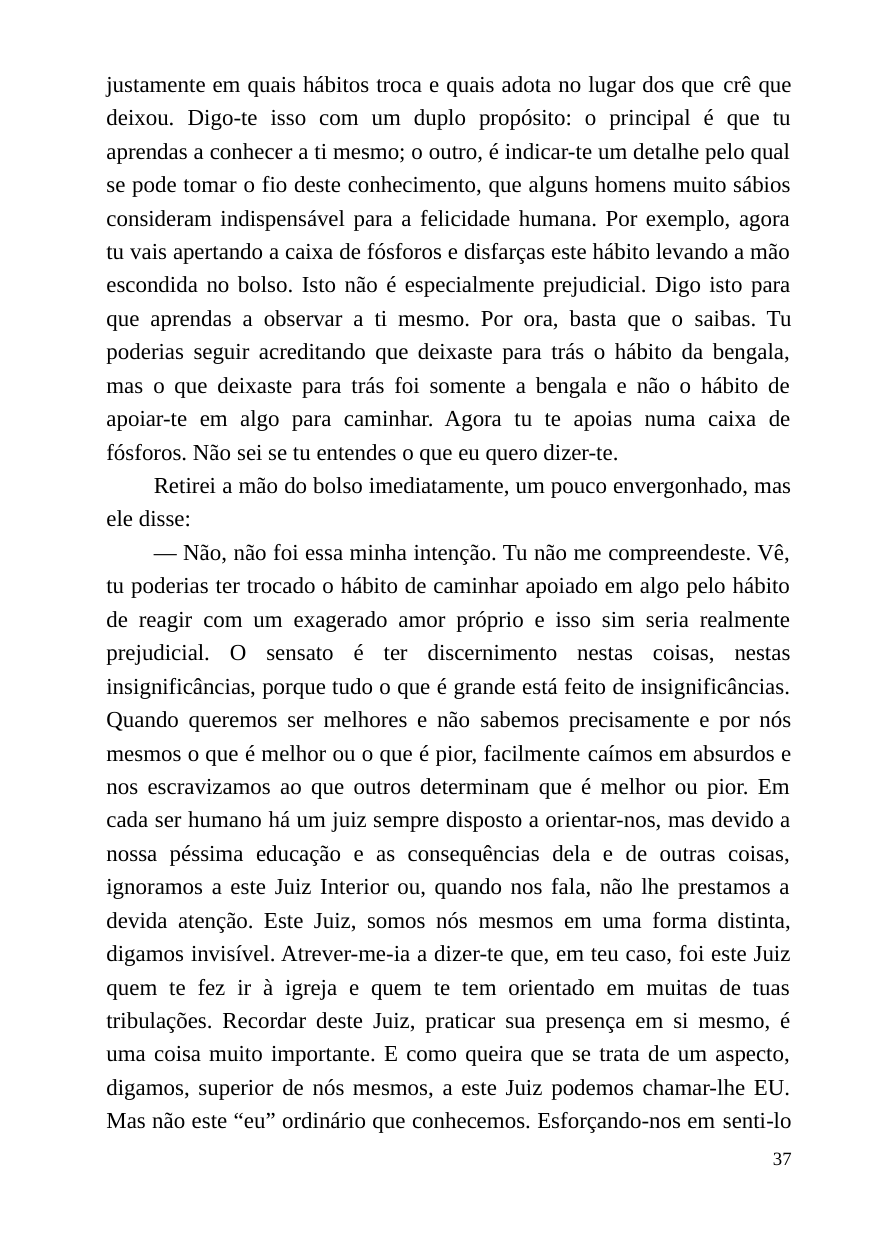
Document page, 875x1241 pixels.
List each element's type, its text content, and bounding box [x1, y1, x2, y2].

text — Não, não foi essa minha intenção. Tu não me compreendeste. Vê, tu poderias ter trocado o hábito de caminhar apoiado em algo pelo hábito de reagir com um exagerado amor próprio e isso sim seria realmente prejudicial. O sensato é ter discernimento nestas coisas, nestas insignificâncias, porque tudo o que é grande está feito de insignificâncias. Quando queremos ser melhores e não sabemos precisamente e por nós mesmos o que é melhor ou o que é pior, facilmente caímos em absurdos e nos escravizamos ao que outros determinam que é melhor ou pior. Em cada ser humano há um juiz sempre disposto a orientar-nos, mas devido a nossa péssima educação e as consequências dela e de outras coisas, ignoramos a este Juiz Interior ou, quando nos fala, não lhe prestamos a devida atenção. Este Juiz, somos nós mesmos em uma forma distinta, digamos invisível. Atrever-me-ia a dizer-te que, em teu caso, foi este Juiz quem te fez ir à igreja e quem te tem orientado em muitas de tuas tribulações. Recordar deste Juiz, praticar sua presença em si mesmo, é uma coisa muito importante. E como queira que se trata de um aspecto, digamos, superior de nós mesmos, a este Juiz podemos chamar-lhe EU. Mas não este “eu” ordinário que conhecemos. Esforçando-nos em senti-lo [106, 539, 791, 1134]
text justamente em quais hábitos troca e quais adota no lugar dos que crê que deixou. Digo-te isso com um duplo propósito: o principal é que tu aprendas a conhecer a ti mesmo; o outro, é indicar-te um detalhe pelo qual se pode tomar o fio deste conhecimento, que alguns homens muito sábios consideram indispensável para a felicidade humana. Por exemplo, agora tu vais apertando a caixa de fósforos e disfarças este hábito levando a mão escondida no bolso. Isto não é especialmente prejudicial. Digo isto para que aprendas a observar a ti mesmo. Por ora, basta que o saibas. Tu poderias seguir acreditando que deixaste para trás o hábito da bengala, mas o que deixaste para trás foi somente a bengala e não o hábito de apoiar-te em algo para caminhar. Agora tu te apoias numa caixa de fósforos. Não sei se tu entendes o que eu quero dizer-te. [106, 71, 791, 465]
text Retirei a mão do bolso imediatamente, um pouco envergonhado, mas ele disse: [106, 472, 791, 532]
